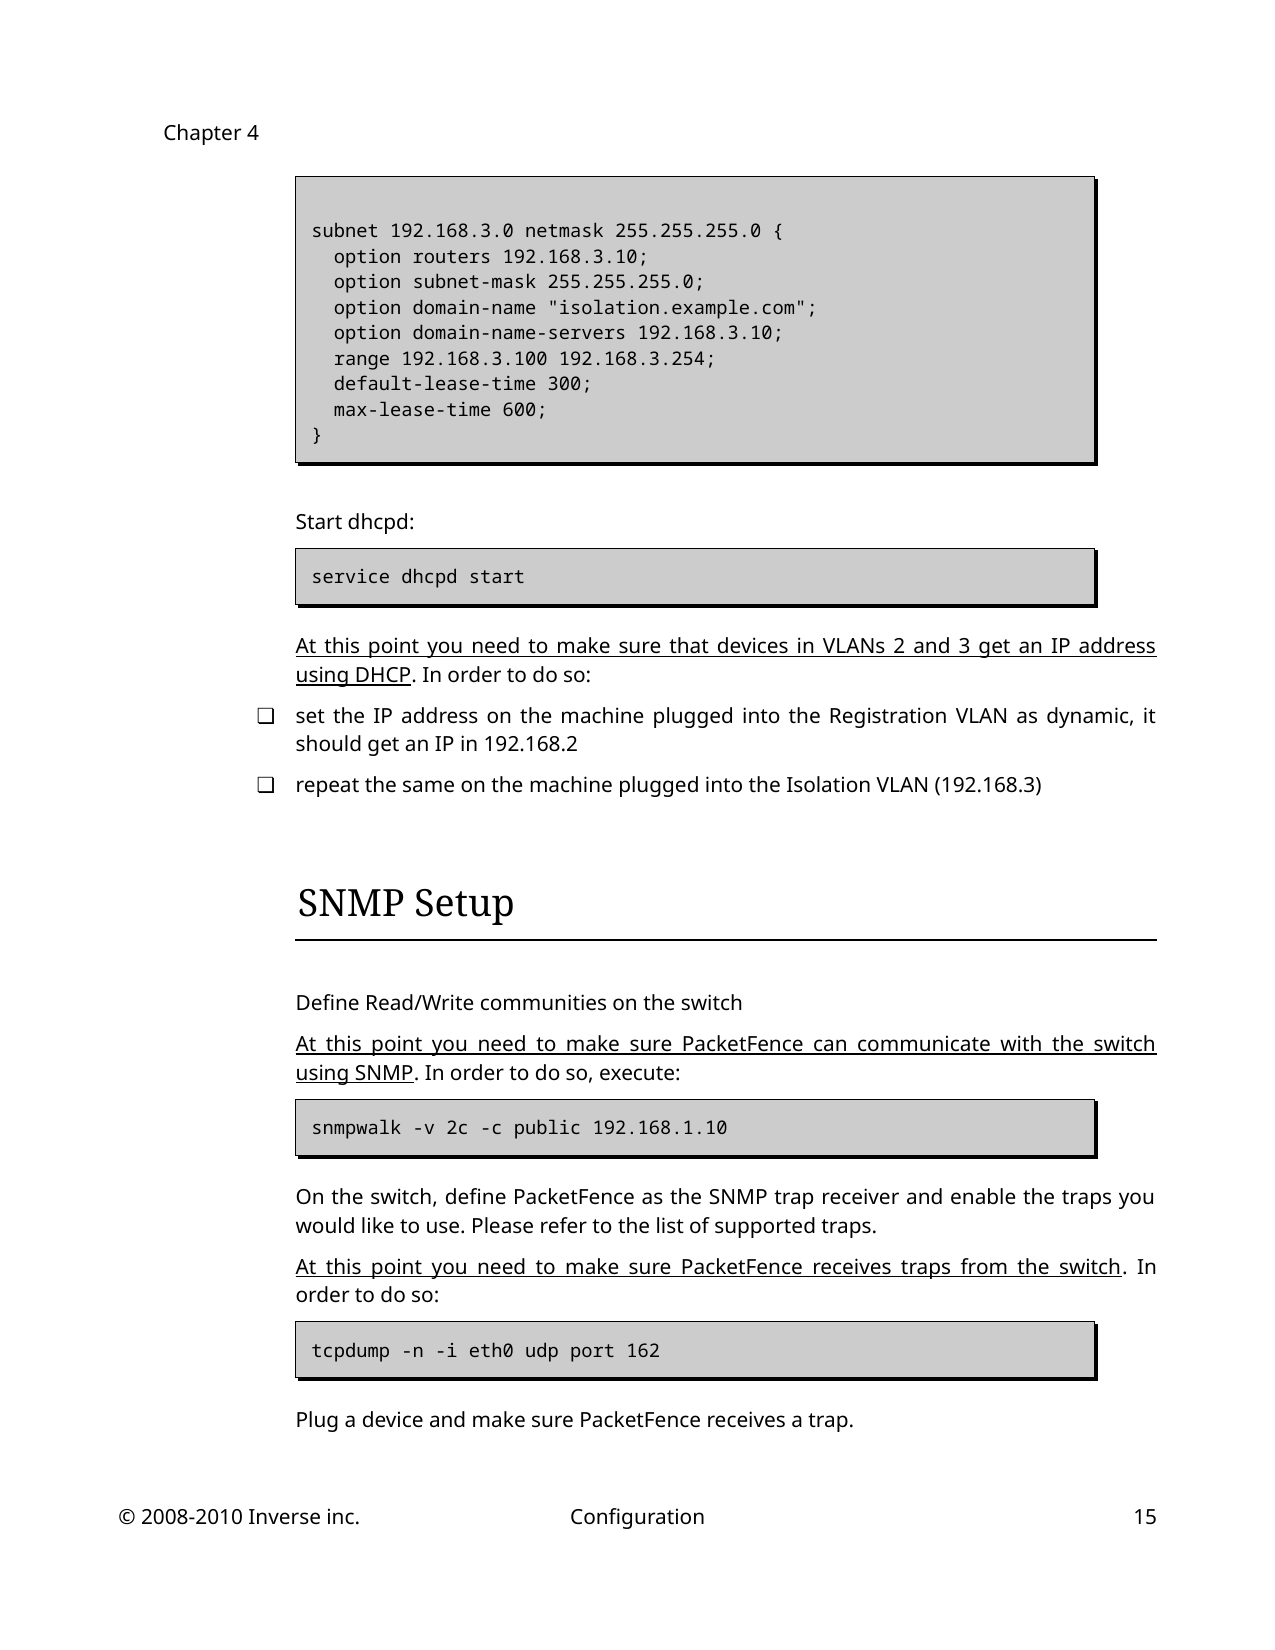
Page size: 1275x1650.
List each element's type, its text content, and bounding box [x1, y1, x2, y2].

text default-lease-time 300; [296, 355, 1094, 380]
text using SNMP. In order to do so, execute: [295, 1054, 1157, 1086]
text service dhcpd start [296, 549, 1094, 604]
text At this point you need to make sure that devices in VLANs 2 and 3 get an IP address [295, 631, 1157, 656]
text option subnet-mask 255.255.255.0; [296, 253, 1094, 278]
text range 192.168.3.100 192.168.3.254; [296, 329, 1094, 355]
subtitle SNMP Setup [295, 877, 1157, 939]
text Plug a device and make sure PacketFence receives a trap. [295, 1405, 1157, 1433]
text Start dhcpd: [295, 507, 1157, 535]
text option domain-name-servers 192.168.3.10; [296, 304, 1094, 329]
text tcpdump -n -i eth0 udp port 162 [296, 1322, 1094, 1377]
text snmpwalk -v 2c -c public 192.168.1.10 [296, 1100, 1094, 1155]
text At this point you need to make sure PacketFence receives traps from the switch. In order to do so: [295, 1252, 1157, 1309]
text subnet 192.168.3.0 netmask 255.255.255.0 { [296, 202, 1094, 227]
text At this point you need to make sure PacketFence can communicate with the switch [295, 1029, 1157, 1053]
text max-lease-time 600; [296, 380, 1094, 406]
text option domain-name "isolation.example.com"; [296, 278, 1094, 304]
text using DHCP. In order to do so: [295, 657, 1157, 688]
text } [296, 406, 1094, 462]
list ❏ repeat the same on the machine plugged into the Isolation VLAN (192.168.3) [256, 770, 1157, 798]
text Define Read/Write communities on the switch [295, 988, 1157, 1017]
text option routers 192.168.3.10; [296, 227, 1094, 253]
text On the switch, define PacketFence as the SNMP trap receiver and enable the traps you would like to use. Please refer to the list of supported traps. [295, 1182, 1157, 1239]
list ❏ set the IP address on the machine plugged into the Registration VLAN as dynamic, it should get an IP in 192.168.2 [256, 701, 1157, 758]
